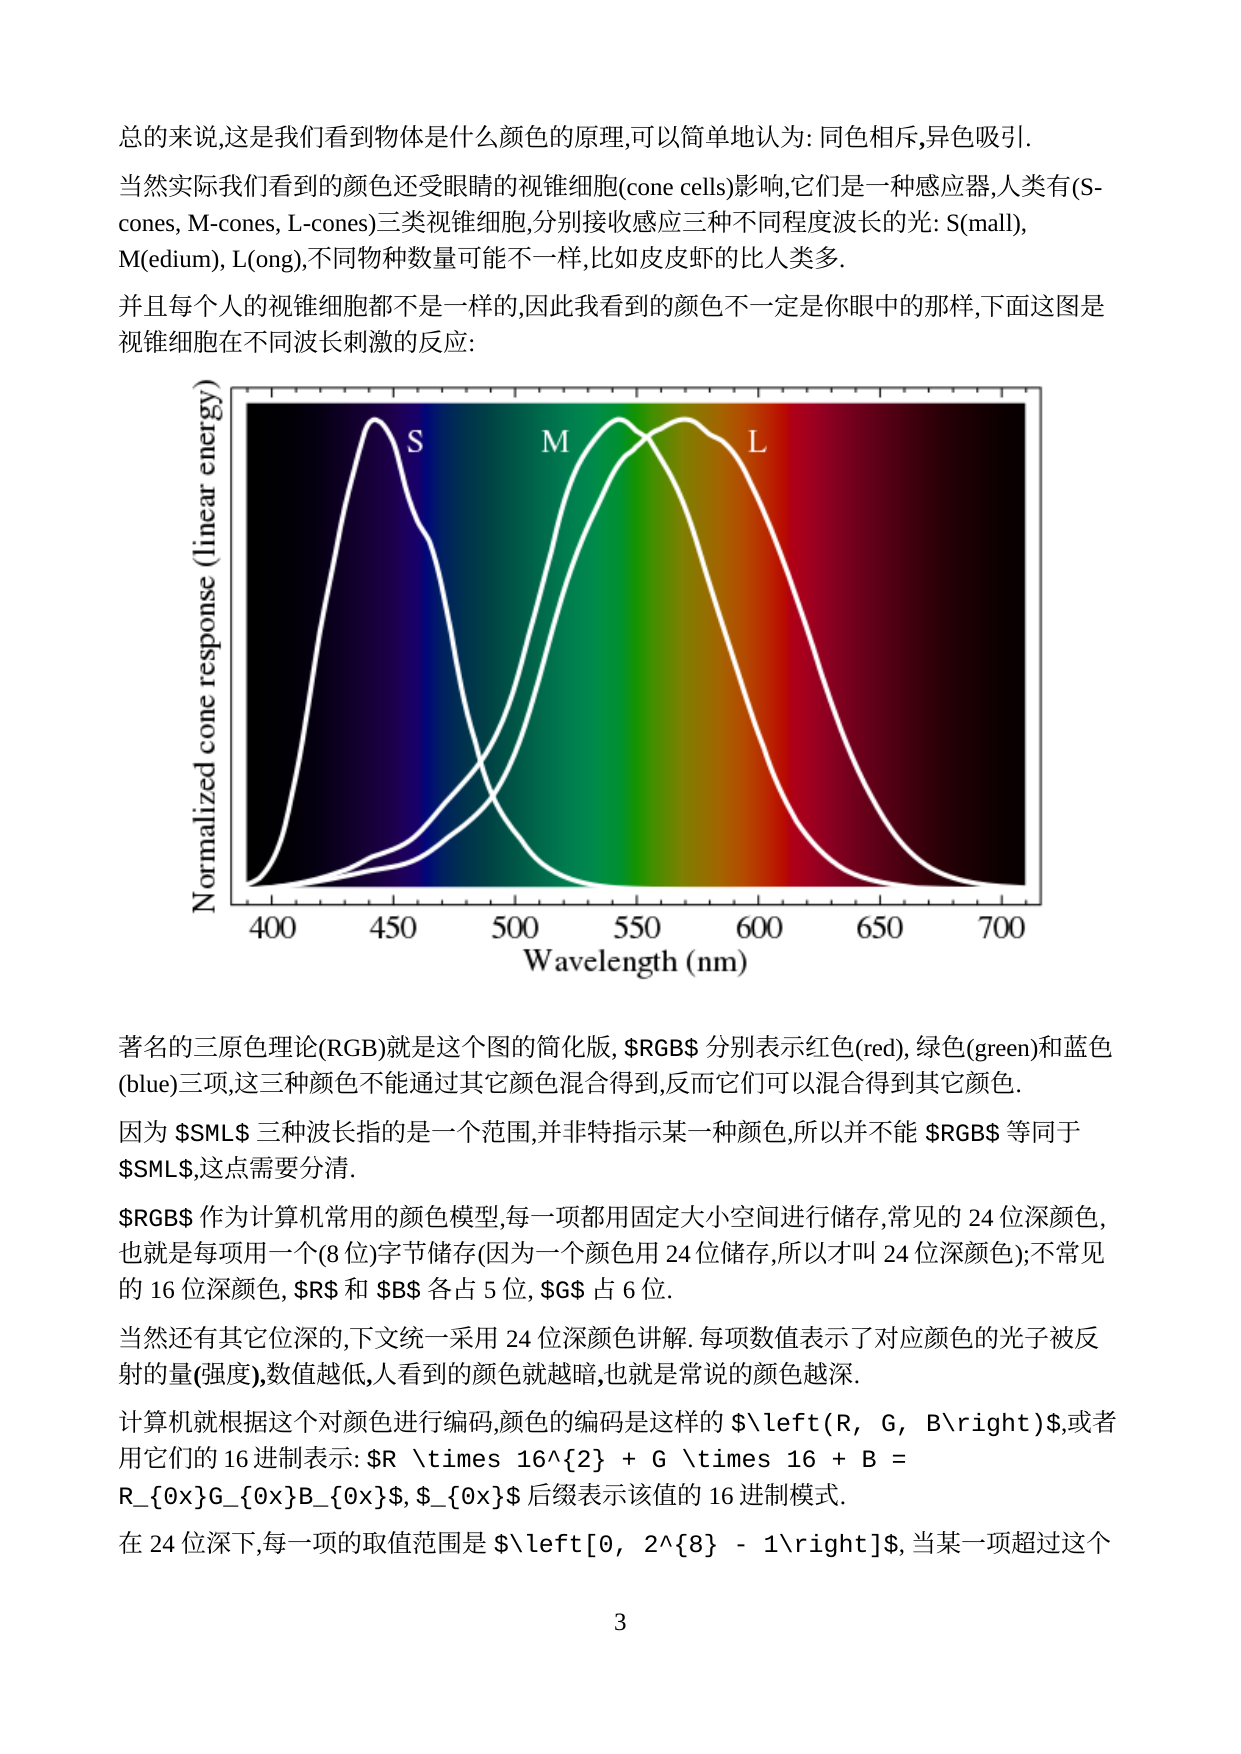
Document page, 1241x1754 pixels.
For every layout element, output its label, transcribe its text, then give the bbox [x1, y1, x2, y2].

text 当然还有其它位深的,下文统一采用 24 位深颜色讲解. 每项数值表示了对应颜色的光子被反射的量(强度),数值越低,人看到的颜色就越暗,也就是常说的颜色越深. [118, 1318, 1122, 1390]
text 计算机就根据这个对颜色进行编码,颜色的编码是这样的 $\left(R, G, B\right)$,或者用它们的16进制表示: $R \times 16^{2} + G \times 16 + B = R_{0x}G_{0x}B_{0x}$, $_{0x}$ 后缀表示该值的 16 进制模式. [118, 1403, 1122, 1512]
text 总的来说,这是我们看到物体是什么颜色的原理,可以简单地认为: 同色相斥,异色吸引. [118, 118, 1122, 154]
text 并且每个人的视锥细胞都不是一样的,因此我看到的颜色不一定是你眼中的那样,下面这图是视锥细胞在不同波长刺激的反应: [118, 287, 1122, 359]
text 著名的三原色理论(RGB)就是这个图的简化版, $RGB$ 分别表示红色(red), 绿色(green)和蓝色(blue)三项,这三种颜色不能通过其它颜色混合得到,反而它们可以混合得到其它颜色. [118, 1028, 1122, 1100]
text 在 24 位深下,每一项的取值范围是 $\left[0, 2^{8} - 1\right]$, 当某一项超过这个 [118, 1524, 1122, 1560]
text $RGB$ 作为计算机常用的颜色模型,每一项都用固定大小空间进行储存,常见的 24 位深颜色,也就是每项用一个(8位)字节储存(因为一个颜色用24位储存,所以才叫 24 位深颜色);不常见的 16 位深颜色, $R$ 和 $B$ 各占 5 位, $G$ 占 6 位. [118, 1197, 1122, 1306]
text 当然实际我们看到的颜色还受眼睛的视锥细胞(cone cells)影响,它们是一种感应器,人类有(S-cones, M-cones, L-cones)三类视锥细胞,分别接收感应三种不同程度波长的光: S(mall), M(edium), L(ong),不同物种数量可能不一样,比如皮皮虾的比人类多. [118, 167, 1122, 274]
text 因为 $SML$ 三种波长指的是一个范围,并非特指示某一种颜色,所以并不能 $RGB$ 等同于 $SML$,这点需要分清. [118, 1112, 1122, 1185]
